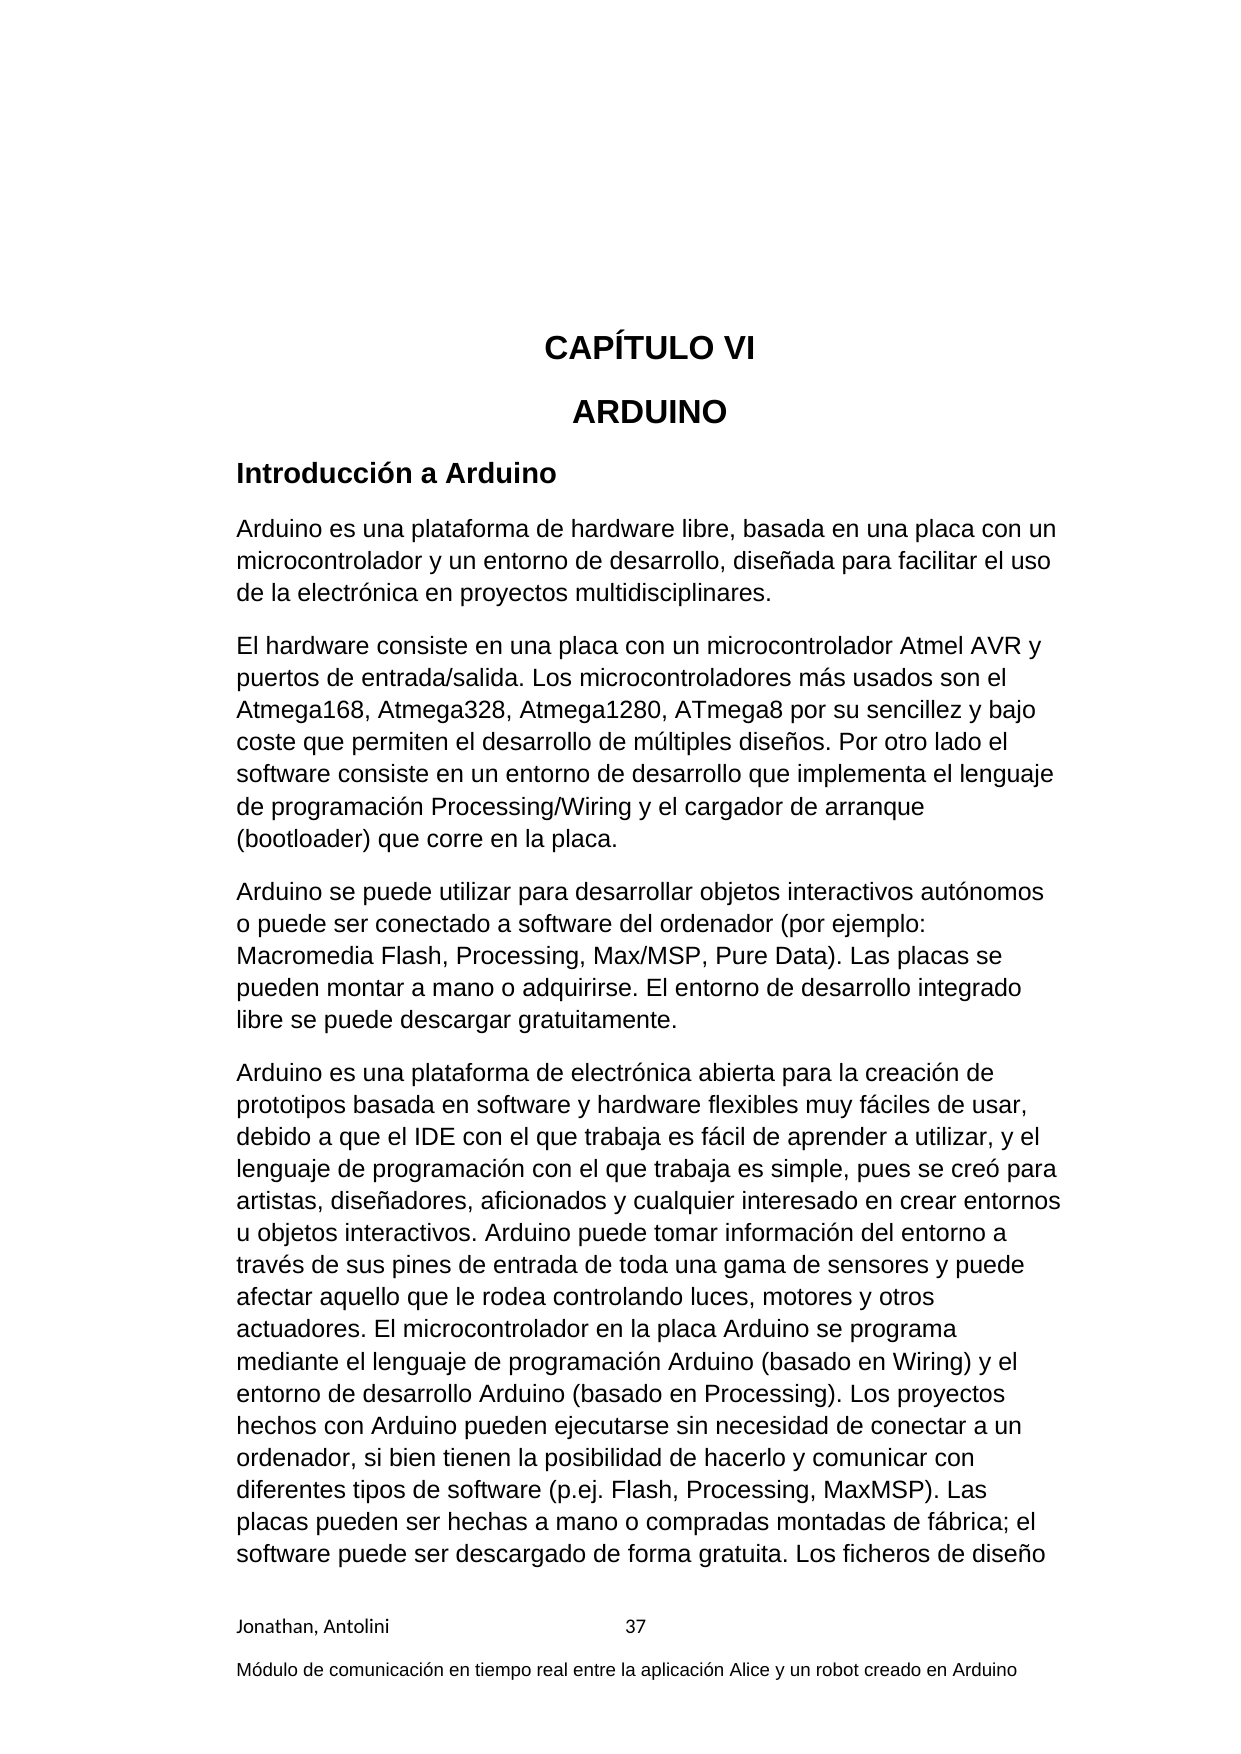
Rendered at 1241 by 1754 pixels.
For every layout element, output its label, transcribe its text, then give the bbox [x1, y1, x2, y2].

text El hardware consiste en una placa con un microcontrolador Atmel AVR y puertos de entrada/salida. Los microcontroladores más usados son el Atmega168, Atmega328, Atmega1280, ATmega8 por su sencillez y bajo coste que permiten el desarrollo de múltiples diseños. Por otro lado el software consiste en un entorno de desarrollo que implementa el lenguaje de programación Processing/Wiring y el cargador de arranque (bootloader) que corre en la placa. [236, 632, 1063, 852]
text Introducción a Arduino [236, 457, 1063, 489]
text Arduino es una plataforma de hardware libre, basada en una placa con un microcontrolador y un entorno de desarrollo, diseñada para facilitar el uso de la electrónica en proyectos multidisciplinares. [236, 515, 1063, 607]
text Arduino es una plataforma de electrónica abierta para la creación de prototipos basada en software y hardware flexibles muy fáciles de usar, debido a que el IDE con el que trabaja es fácil de aprender a utilizar, y el lenguaje de programación con el que trabaja es simple, pues se creó para artistas, diseñadores, aficionados y cualquier interesado en crear entornos u objetos interactivos. Arduino puede tomar información del entorno a través de sus pines de entrada de toda una gama de sensores y puede afectar aquello que le rodea controlando luces, motores y otros actuadores. El microcontrolador en la placa Arduino se programa mediante el lenguaje de programación Arduino (basado en Wiring) y el entorno de desarrollo Arduino (basado en Processing). Los proyectos hechos con Arduino pueden ejecutarse sin necesidad de conectar a un ordenador, si bien tienen la posibilidad de hacerlo y comunicar con diferentes tipos de software (p.ej. Flash, Processing, MaxMSP). Las placas pueden ser hechas a mano o compradas montadas de fábrica; el software puede ser descargado de forma gratuita. Los ficheros de diseño [236, 1059, 1063, 1568]
text CAPÍTULO VI [236, 329, 1063, 367]
text Arduino se puede utilizar para desarrollar objetos interactivos autónomos o puede ser conectado a software del ordenador (por ejemplo: Macromedia Flash, Processing, Max/MSP, Pure Data). Las placas se pueden montar a mano o adquirirse. El entorno de desarrollo integrado libre se puede descargar gratuitamente. [236, 877, 1063, 1034]
text ARDUINO [236, 393, 1063, 430]
